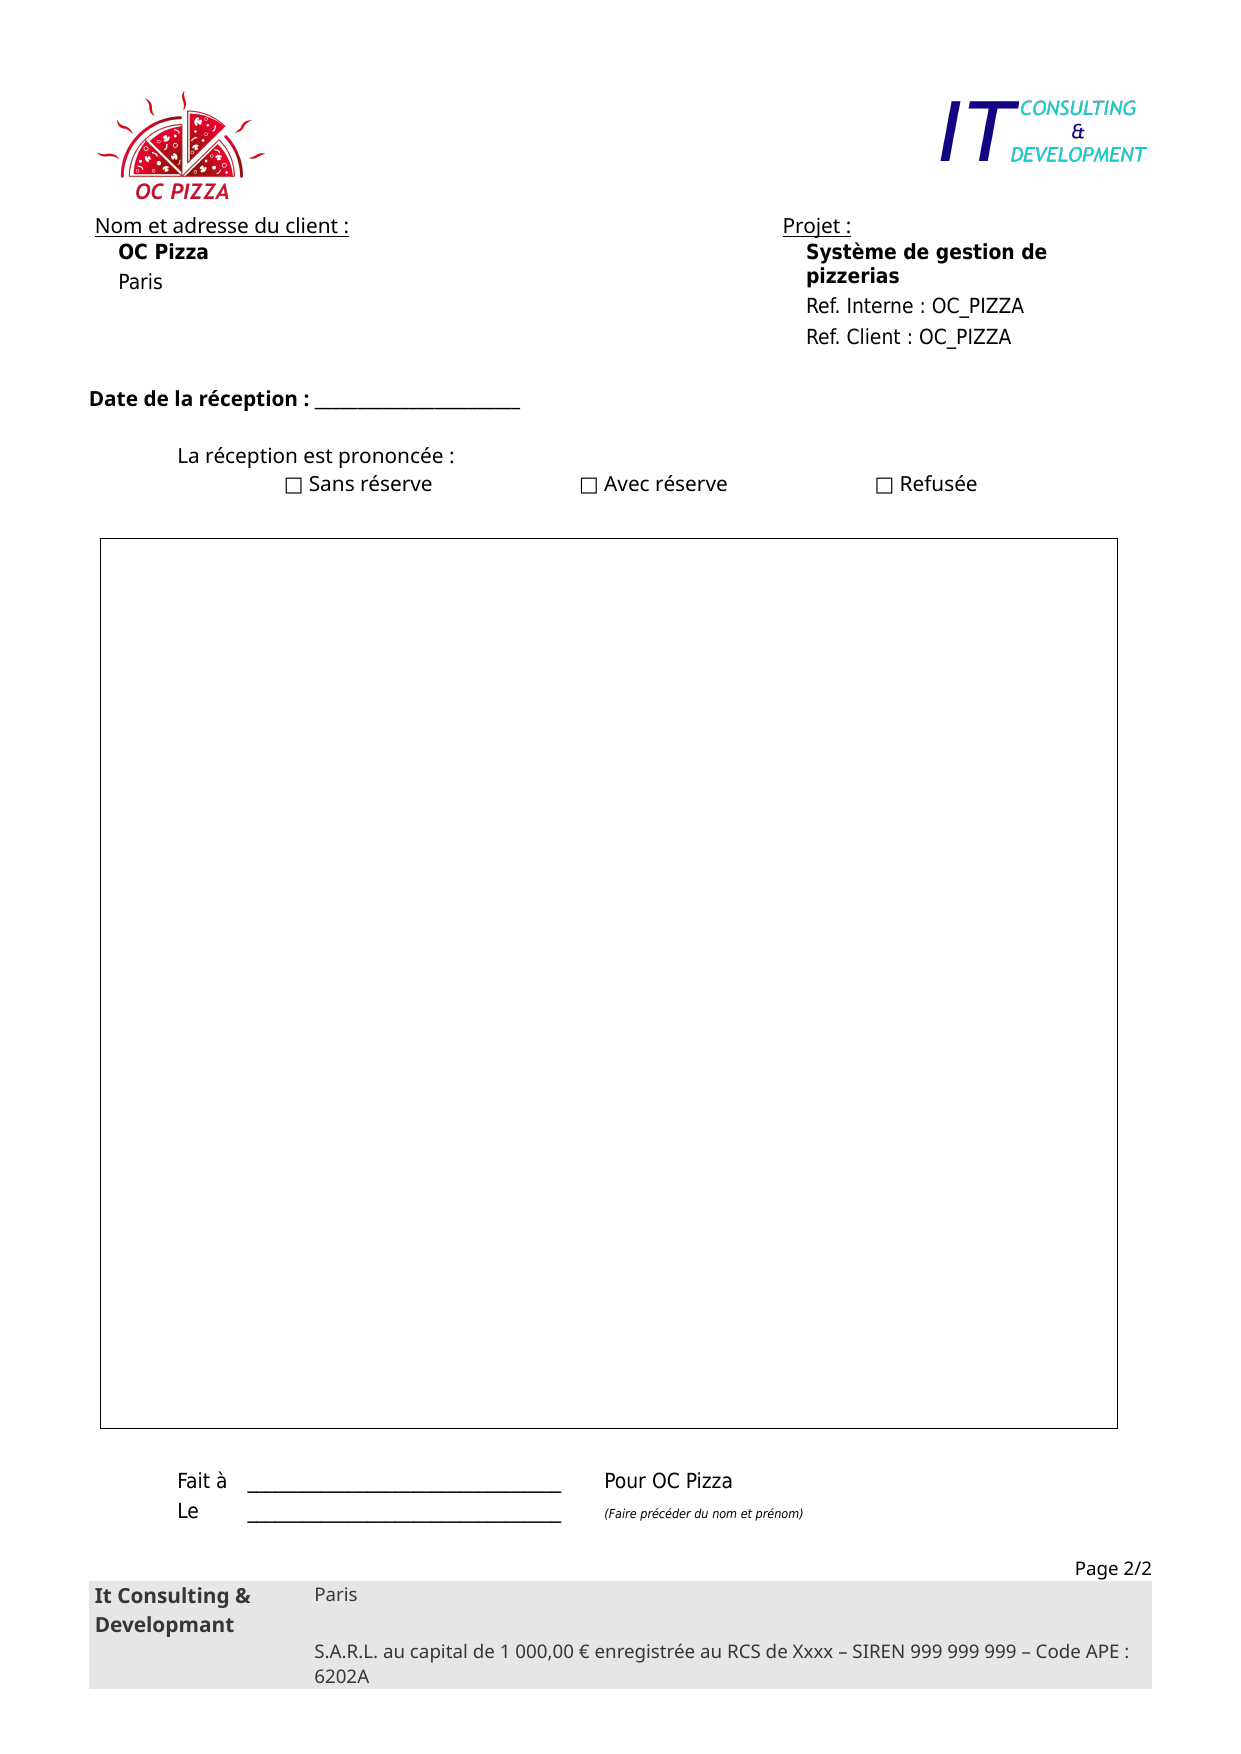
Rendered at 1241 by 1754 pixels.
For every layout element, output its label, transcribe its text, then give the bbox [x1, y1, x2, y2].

text □ Sans réserve □ Avec réserve □ Refusée [283, 469, 1152, 498]
text Fait à Pour OC Pizza [177, 1469, 1152, 1493]
text Le (Faire précéder du nom et prénom) [177, 1499, 1152, 1523]
text Date de la réception : ________________________ [88, 384, 1152, 412]
picture [932, 90, 1150, 173]
text La réception est prononcée : [177, 441, 1152, 469]
picture [94, 89, 266, 206]
